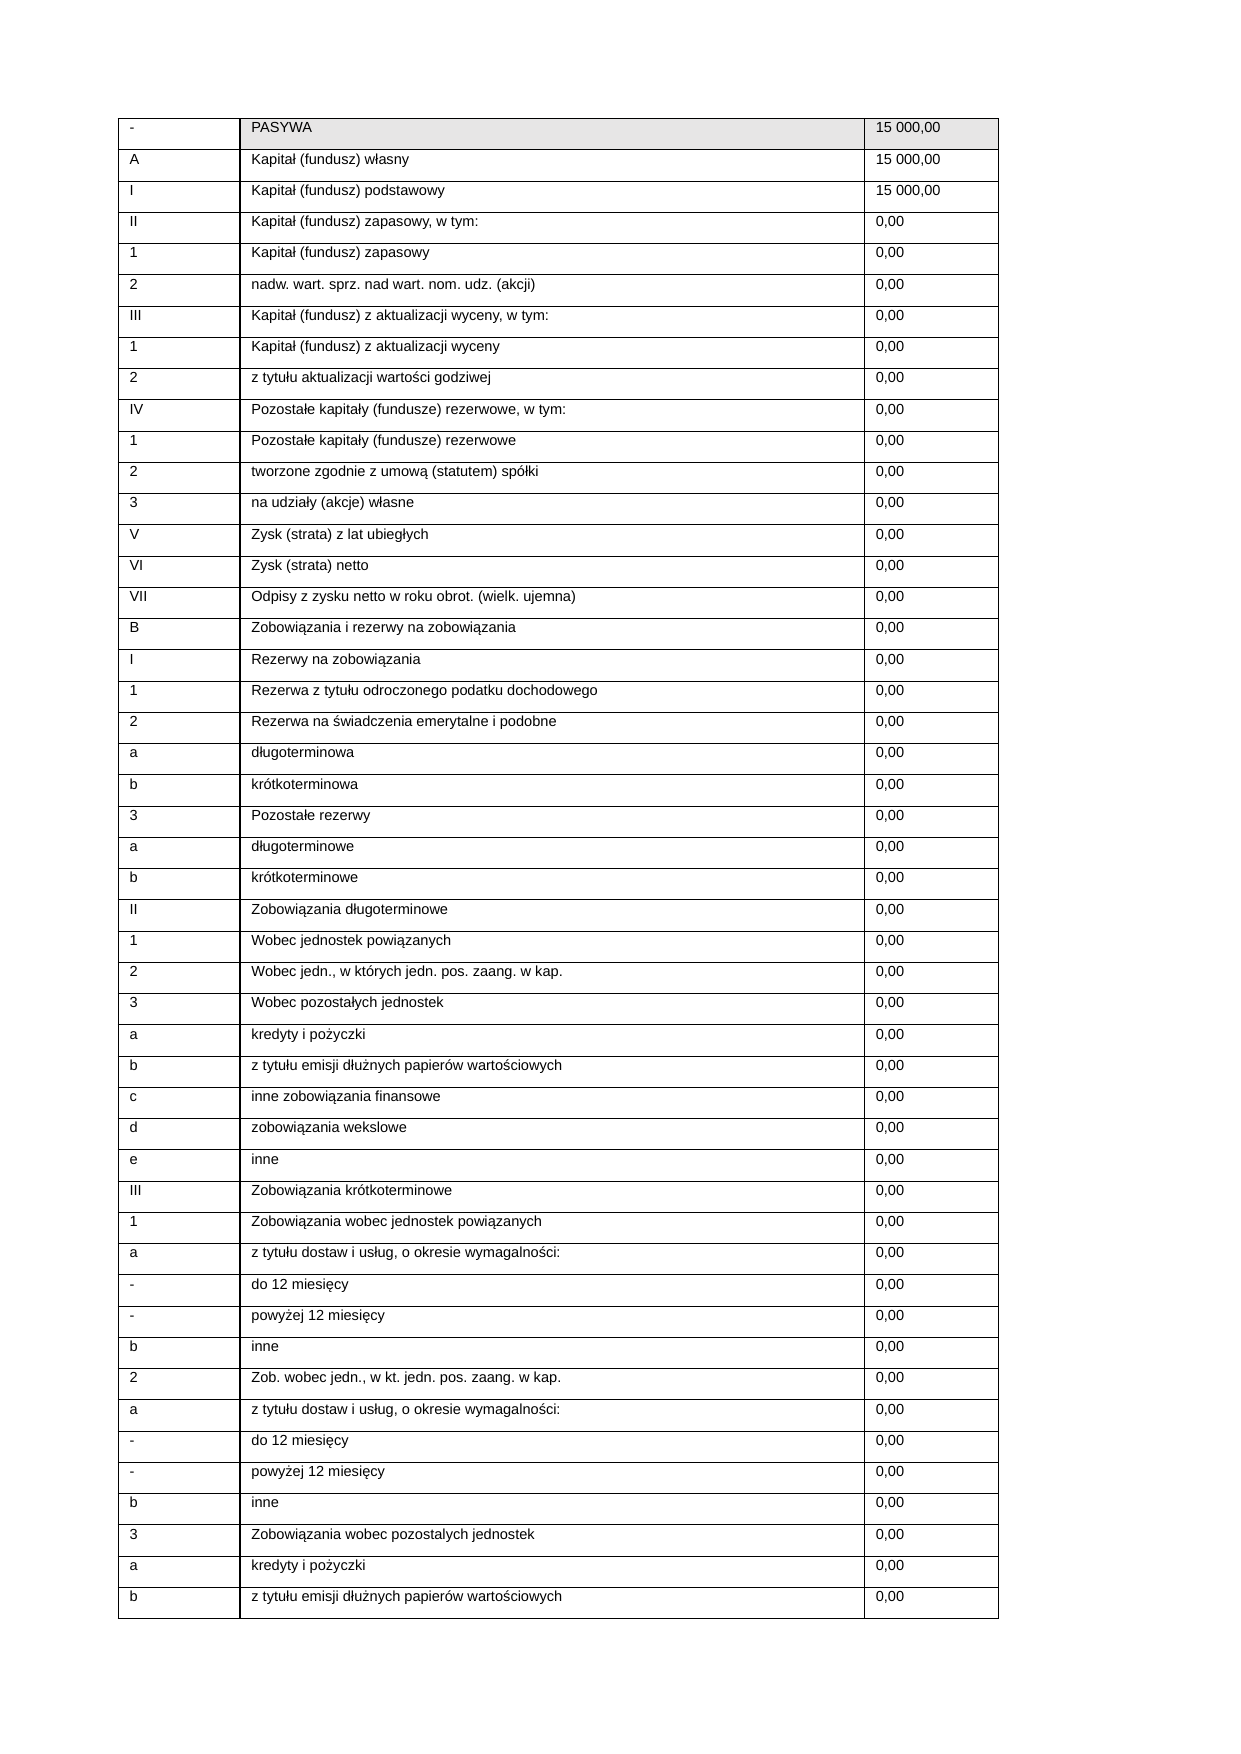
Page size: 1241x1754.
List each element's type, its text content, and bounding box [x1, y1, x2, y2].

table_cell II [119, 900, 239, 931]
table_cell 0,00 [865, 900, 998, 931]
table_cell z tytułu emisji dłużnych papierów wartościowych [241, 1057, 864, 1087]
table_cell - [119, 1432, 239, 1462]
table_cell Wobec pozostałych jednostek [241, 994, 864, 1024]
table_cell 0,00 [865, 1244, 998, 1274]
table_cell e [119, 1150, 239, 1181]
table_cell III [119, 1182, 239, 1212]
table_cell 2 [119, 713, 239, 743]
table_cell 0,00 [865, 213, 998, 243]
table_cell 0,00 [865, 775, 998, 806]
table_cell Kapitał (fundusz) z aktualizacji wyceny [241, 338, 864, 368]
table_cell - [119, 119, 239, 149]
table_cell 2 [119, 1369, 239, 1399]
table_cell do 12 miesięcy [241, 1432, 864, 1462]
table_cell Zobowiązania krótkoterminowe [241, 1182, 864, 1212]
table_cell długoterminowa [241, 744, 864, 774]
table_cell 0,00 [865, 1213, 998, 1243]
table_cell długoterminowe [241, 838, 864, 868]
table_cell 0,00 [865, 807, 998, 837]
table_cell kredyty i pożyczki [241, 1025, 864, 1056]
table_cell 0,00 [865, 713, 998, 743]
table_cell tworzone zgodnie z umową (statutem) spółki [241, 463, 864, 493]
table_cell 15 000,00 [865, 119, 998, 149]
table_cell 0,00 [865, 432, 998, 462]
table_cell inne zobowiązania finansowe [241, 1088, 864, 1118]
table_cell 0,00 [865, 1182, 998, 1212]
table_cell powyżej 12 miesięcy [241, 1463, 864, 1493]
table_cell 0,00 [865, 1525, 998, 1556]
table_cell III [119, 307, 239, 337]
table_cell 0,00 [865, 1088, 998, 1118]
table_cell VI [119, 557, 239, 587]
table_cell II [119, 213, 239, 243]
table_cell 0,00 [865, 525, 998, 556]
table_cell 0,00 [865, 1119, 998, 1149]
table_cell 0,00 [865, 244, 998, 274]
table_cell inne [241, 1338, 864, 1368]
table_cell 3 [119, 807, 239, 837]
table_cell Kapitał (fundusz) zapasowy, w tym: [241, 213, 864, 243]
table_cell Kapitał (fundusz) własny [241, 150, 864, 181]
table_cell 2 [119, 463, 239, 493]
table_cell d [119, 1119, 239, 1149]
table_cell 2 [119, 369, 239, 399]
table_cell Zysk (strata) netto [241, 557, 864, 587]
table_cell - [119, 1463, 239, 1493]
table_cell 2 [119, 275, 239, 306]
table_cell Zobowiązania i rezerwy na zobowiązania [241, 619, 864, 649]
table_cell b [119, 775, 239, 806]
table_cell Pozostałe rezerwy [241, 807, 864, 837]
table_cell 0,00 [865, 1275, 998, 1306]
table_cell Pozostałe kapitały (fundusze) rezerwowe, w tym: [241, 400, 864, 431]
table_cell 1 [119, 244, 239, 274]
table_cell 3 [119, 494, 239, 524]
table_cell Wobec jedn., w których jedn. pos. zaang. w kap. [241, 963, 864, 993]
table_cell 0,00 [865, 588, 998, 618]
table_cell Zysk (strata) z lat ubiegłych [241, 525, 864, 556]
table_cell 0,00 [865, 1432, 998, 1462]
table_cell krótkoterminowa [241, 775, 864, 806]
table_cell Wobec jednostek powiązanych [241, 932, 864, 962]
table_cell 0,00 [865, 1150, 998, 1181]
table_cell kredyty i pożyczki [241, 1557, 864, 1587]
table_cell b [119, 1588, 239, 1618]
table_cell b [119, 1338, 239, 1368]
table_cell PASYWA [241, 119, 864, 149]
table_cell Rezerwa na świadczenia emerytalne i podobne [241, 713, 864, 743]
table_cell 0,00 [865, 1557, 998, 1587]
table_cell b [119, 869, 239, 899]
table_cell 0,00 [865, 869, 998, 899]
table_cell z tytułu emisji dłużnych papierów wartościowych [241, 1588, 864, 1618]
table_cell 1 [119, 682, 239, 712]
table_cell a [119, 838, 239, 868]
table_cell 0,00 [865, 463, 998, 493]
table_cell 1 [119, 1213, 239, 1243]
table_cell z tytułu aktualizacji wartości godziwej [241, 369, 864, 399]
table_cell na udziały (akcje) własne [241, 494, 864, 524]
table_cell 1 [119, 932, 239, 962]
table_cell Rezerwy na zobowiązania [241, 650, 864, 681]
table_cell I [119, 650, 239, 681]
table_cell 15 000,00 [865, 182, 998, 212]
table_cell 0,00 [865, 557, 998, 587]
table_cell 0,00 [865, 307, 998, 337]
table_cell Kapitał (fundusz) z aktualizacji wyceny, w tym: [241, 307, 864, 337]
table_cell krótkoterminowe [241, 869, 864, 899]
table_cell 0,00 [865, 963, 998, 993]
table_cell V [119, 525, 239, 556]
table_cell 0,00 [865, 494, 998, 524]
table_cell Zobowiązania długoterminowe [241, 900, 864, 931]
table_cell Zobowiązania wobec jednostek powiązanych [241, 1213, 864, 1243]
table_cell do 12 miesięcy [241, 1275, 864, 1306]
table_cell 0,00 [865, 400, 998, 431]
table_cell nadw. wart. sprz. nad wart. nom. udz. (akcji) [241, 275, 864, 306]
table_cell 0,00 [865, 744, 998, 774]
table_cell a [119, 744, 239, 774]
table_cell A [119, 150, 239, 181]
table_cell a [119, 1400, 239, 1431]
table_cell 0,00 [865, 275, 998, 306]
table_cell z tytułu dostaw i usług, o okresie wymagalności: [241, 1400, 864, 1431]
table_cell powyżej 12 miesięcy [241, 1307, 864, 1337]
table_cell 0,00 [865, 1338, 998, 1368]
table_cell 0,00 [865, 1494, 998, 1524]
table_cell b [119, 1057, 239, 1087]
table_cell B [119, 619, 239, 649]
table_cell 0,00 [865, 650, 998, 681]
table_cell 0,00 [865, 1025, 998, 1056]
table_cell Pozostałe kapitały (fundusze) rezerwowe [241, 432, 864, 462]
table_cell Zobowiązania wobec pozostalych jednostek [241, 1525, 864, 1556]
table_cell Odpisy z zysku netto w roku obrot. (wielk. ujemna) [241, 588, 864, 618]
table_cell VII [119, 588, 239, 618]
table_cell 0,00 [865, 1463, 998, 1493]
table_cell IV [119, 400, 239, 431]
table_cell 0,00 [865, 1307, 998, 1337]
table_cell 3 [119, 994, 239, 1024]
table_cell Kapitał (fundusz) zapasowy [241, 244, 864, 274]
table_cell 0,00 [865, 1400, 998, 1431]
table_cell b [119, 1494, 239, 1524]
table_cell 0,00 [865, 619, 998, 649]
table_cell 0,00 [865, 1369, 998, 1399]
table_cell - [119, 1307, 239, 1337]
table_cell Zob. wobec jedn., w kt. jedn. pos. zaang. w kap. [241, 1369, 864, 1399]
table_cell 0,00 [865, 682, 998, 712]
table_cell a [119, 1025, 239, 1056]
table_cell - [119, 1275, 239, 1306]
table_cell 15 000,00 [865, 150, 998, 181]
table_cell 0,00 [865, 1588, 998, 1618]
table_cell inne [241, 1150, 864, 1181]
table_cell inne [241, 1494, 864, 1524]
table_cell 0,00 [865, 994, 998, 1024]
table_cell 1 [119, 432, 239, 462]
table_cell 2 [119, 963, 239, 993]
table_cell 0,00 [865, 838, 998, 868]
table_cell 1 [119, 338, 239, 368]
table_cell Kapitał (fundusz) podstawowy [241, 182, 864, 212]
table_cell zobowiązania wekslowe [241, 1119, 864, 1149]
table_cell 0,00 [865, 369, 998, 399]
table_cell I [119, 182, 239, 212]
table_cell 0,00 [865, 932, 998, 962]
table_cell z tytułu dostaw i usług, o okresie wymagalności: [241, 1244, 864, 1274]
table_cell Rezerwa z tytułu odroczonego podatku dochodowego [241, 682, 864, 712]
table_cell c [119, 1088, 239, 1118]
table_cell 3 [119, 1525, 239, 1556]
table_cell a [119, 1244, 239, 1274]
table_cell a [119, 1557, 239, 1587]
table_cell 0,00 [865, 1057, 998, 1087]
table_cell 0,00 [865, 338, 998, 368]
